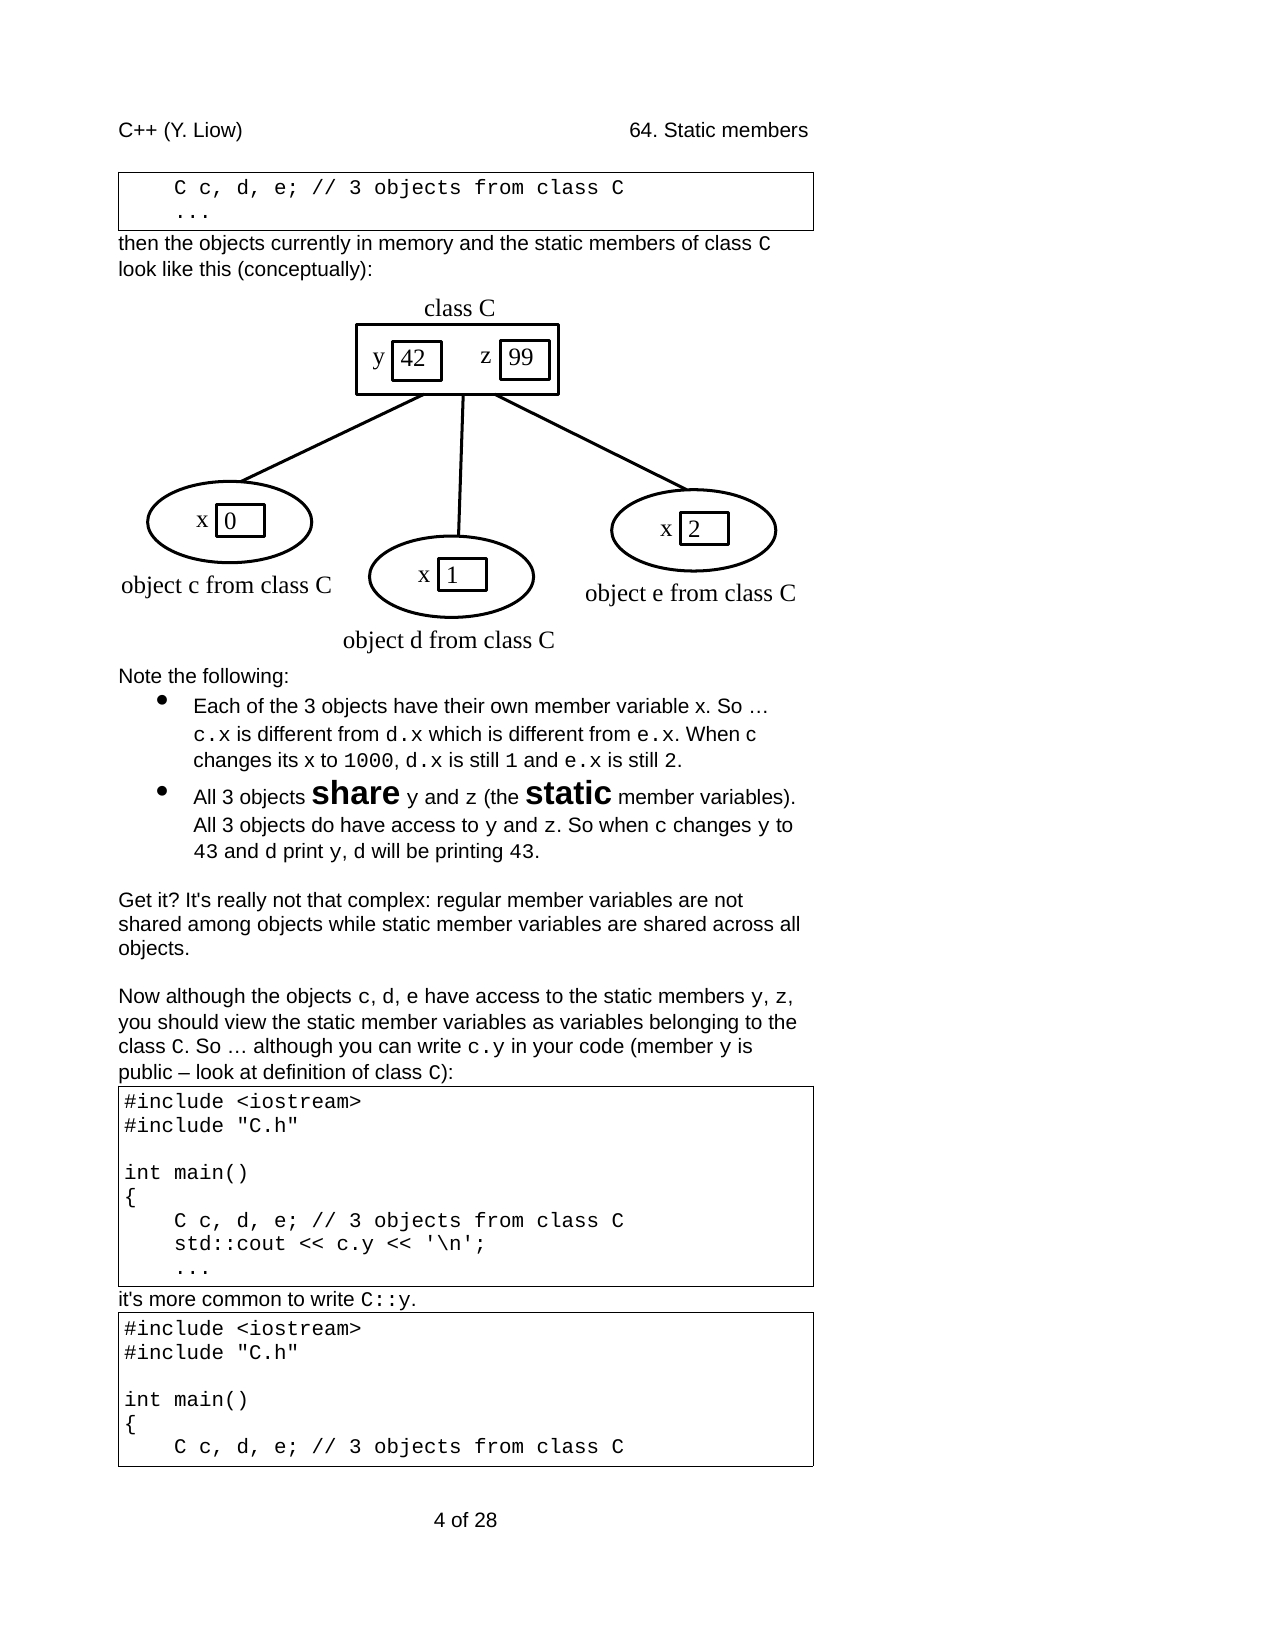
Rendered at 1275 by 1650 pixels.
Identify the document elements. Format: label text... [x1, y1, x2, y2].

list All 3 objects share y and z (the static member variables). All 3 objects do have access to y and z. So when c changes y to 43 and d print y, d will be printing 43. [156, 773, 813, 864]
text Note the following: [118, 664, 813, 688]
list Each of the 3 objects have their own member variable x. So … c.x is different from d.x which is different from e.x. When c changes its x to 1000, d.x is still 1 and e.x is still 2. [156, 688, 813, 773]
text then the objects currently in memory and the static members of class C look like this (conceptually): [118, 231, 813, 280]
text Get it? It's really not that complex: regular member variables are not shared among objects while static member variables are shared across all objects. [118, 888, 813, 960]
table_header C c, d, e; // 3 objects from class C ... [119, 173, 813, 230]
table_header #include <iostream> #include "C.h" int main() { C c, d, e; // 3 objects from class C std::cout << c.y << '\n'; ... [119, 1087, 813, 1286]
text it's more common to write C::y. [118, 1287, 813, 1312]
text Now although the objects c, d, e have access to the static members y, z, you should view the static member variables as variables belonging to the class C. So … although you can write c.y in your code (member y is public – look at definition of class C): [118, 984, 813, 1086]
table_header #include <iostream> #include "C.h" int main() { C c, d, e; // 3 objects from class C [119, 1313, 813, 1466]
